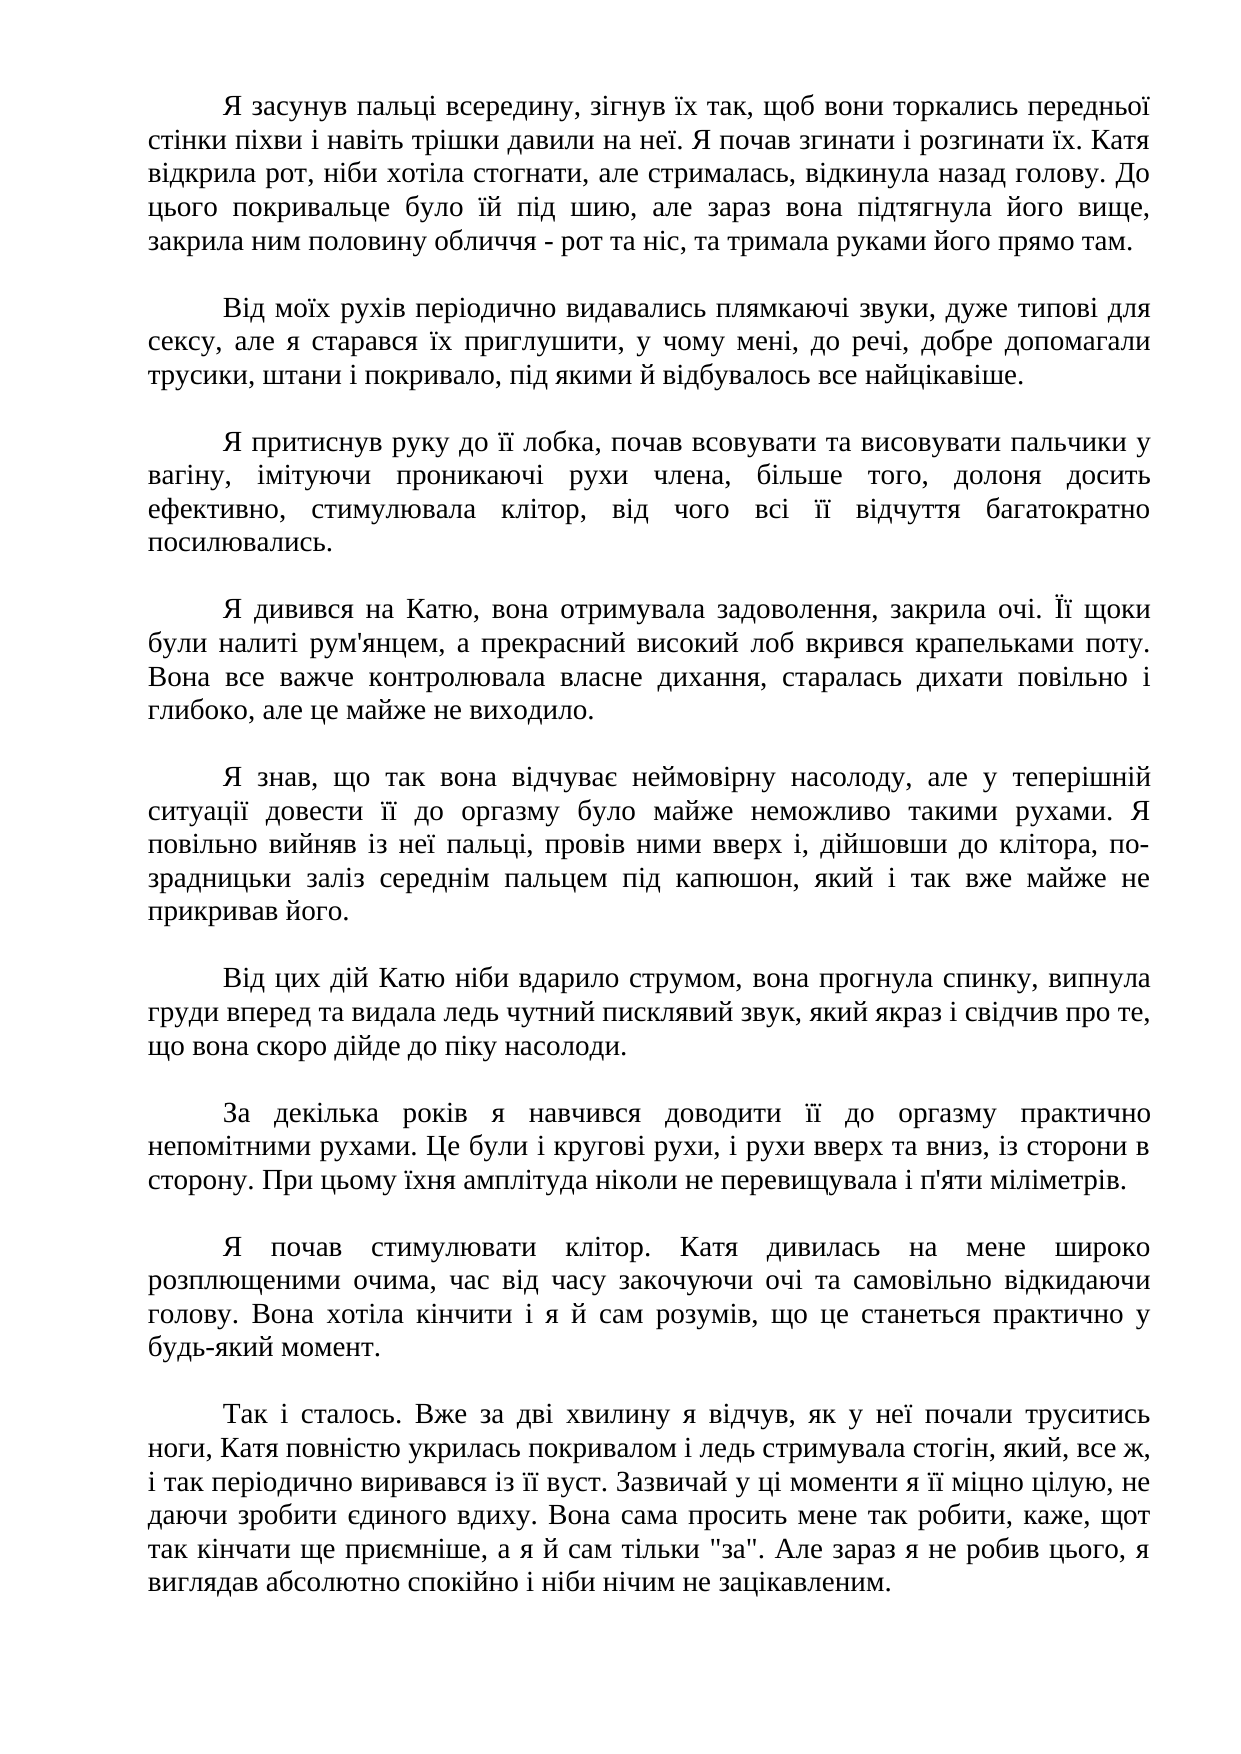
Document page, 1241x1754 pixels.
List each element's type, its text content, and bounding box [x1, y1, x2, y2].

text Від цих дій Катю ніби вдарило струмом, вона прогнула спинку, випнула груди вперед та видала ледь чутний писклявий звук, який якраз і свідчив про те, що вона скоро дійде до піку насолоди. [148, 961, 1152, 1061]
text Від моїх рухів періодично видавались плямкаючі звуки, дуже типові для сексу, але я старався їх приглушити, у чому мені, до речі, добре допомагали трусики, штани і покривало, під якими й відбувалось все найцікавіше. [148, 290, 1152, 390]
text Я притиснув руку до її лобка, почав всовувати та висовувати пальчики у вагіну, імітуючи проникаючі рухи члена, більше того, долоня досить ефективно, стимулювала клітор, від чого всі її відчуття багатократно посилювались. [148, 424, 1152, 558]
text Я почав стимулювати клітор. Катя дивилась на мене широко розплющеними очима, час від часу закочуючи очі та самовільно відкидаючи голову. Вона хотіла кінчити і я й сам розумів, що це станеться практично у будь-який момент. [148, 1229, 1152, 1363]
text Я засунув пальці всередину, зігнув їх так, щоб вони торкались передньої стінки піхви і навіть трішки давили на неї. Я почав згинати і розгинати їх. Катя відкрила рот, ніби хотіла стогнати, але стрималась, відкинула назад голову. До цього покривальце було їй під шию, але зараз вона підтягнула його вище, закрила ним половину обличчя - рот та ніс, та тримала руками його прямо там. [148, 88, 1152, 256]
text Так і сталось. Вже за дві хвилину я відчув, як у неї почали труситись ноги, Катя повністю укрилась покривалом і ледь стримувала стогін, який, все ж, і так періодично виривався із її вуст. Зазвичай у ці моменти я її міцно цілую, не даючи зробити єдиного вдиху. Вона сама просить мене так робити, каже, щот так кінчати ще приємніше, а я й сам тільки "за". Але зараз я не робив цього, я виглядав абсолютно спокійно і ніби нічим не зацікавленим. [148, 1397, 1152, 1598]
text За декілька років я навчився доводити її до оргазму практично непомітними рухами. Це були і кругові рухи, і рухи вверх та вниз, із сторони в сторону. При цьому їхня амплітуда ніколи не перевищувала і п'яти міліметрів. [148, 1095, 1152, 1195]
text Я дивився на Катю, вона отримувала задоволення, закрила очі. Її щоки були налиті рум'янцем, а прекрасний високий лоб вкрився крапельками поту. Вона все важче контролювала власне дихання, старалась дихати повільно і глибоко, але це майже не виходило. [148, 592, 1152, 726]
text Я знав, що так вона відчуває неймовірну насолоду, але у теперішній ситуації довести її до оргазму було майже неможливо такими рухами. Я повільно вийняв із неї пальці, провів ними вверх і, дійшовши до клітора, по-зрадницьки заліз середнім пальцем під капюшон, який і так вже майже не прикривав його. [148, 759, 1152, 927]
